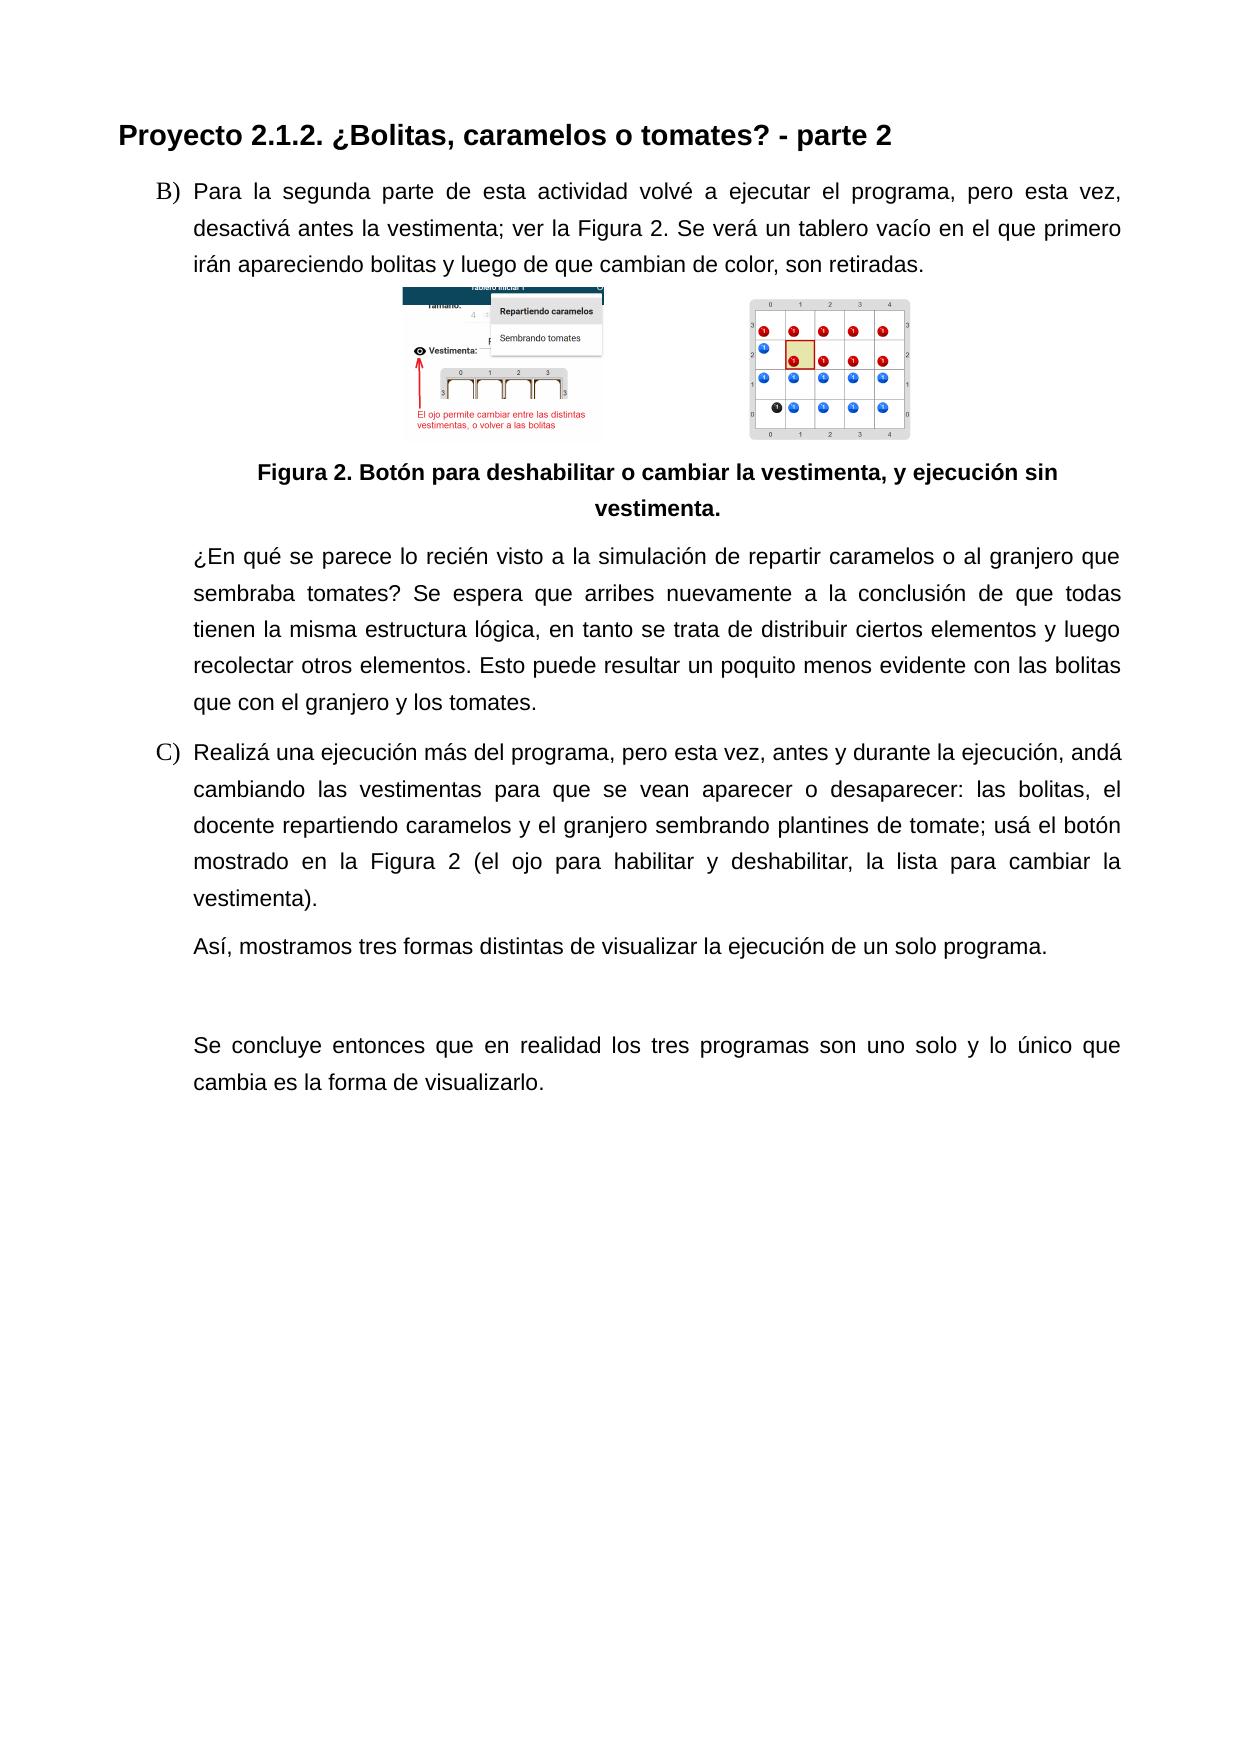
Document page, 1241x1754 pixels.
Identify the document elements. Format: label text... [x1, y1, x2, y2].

list ¿En qué se parece lo recién visto a la simulación de repartir caramelos o al granjero que sembraba tomates? Se espera que arribes nuevamente a la conclusión de que todas tienen la misma estructura lógica, en tanto se trata de distribuir ciertos elementos y luego recolectar otros elementos. Esto puede resultar un poquito menos evidente con las bolitas que con el granjero y los tomates. [156, 543, 1122, 715]
list Figura 2. Botón para deshabilitar o cambiar la vestimenta, y ejecución sin vestimenta. [156, 459, 1122, 522]
picture [402, 287, 604, 443]
list Así, mostramos tres formas distintas de visualizar la ejecución de un solo programa. [156, 933, 1122, 959]
list Para la segunda parte de esta actividad volvé a ejecutar el programa, pero esta vez, desactivá antes la vestimenta; ver la Figura 2. Se verá un tablero vacío en el que primero irán apareciendo bolitas y luego de que cambian de color, son retiradas. [156, 176, 1122, 278]
list Se concluye entonces que en realidad los tres programas son uno solo y lo único que cambia es la forma de visualizarlo. [156, 1032, 1122, 1095]
list Realizá una ejecución más del programa, pero esta vez, antes y durante la ejecución, andá cambiando las vestimentas para que se vean aparecer o desaparecer: las bolitas, el docente repartiendo caramelos y el granjero sembrando plantines de tomate; usá el botón mostrado en la Figura 2 (el ojo para habilitar y deshabilitar, la lista para cambiar la vestimenta). [156, 737, 1122, 911]
text Proyecto 2.1.2. ¿Bolitas, caramelos o tomates? - parte 2 [118, 118, 1122, 152]
picture [747, 295, 913, 443]
